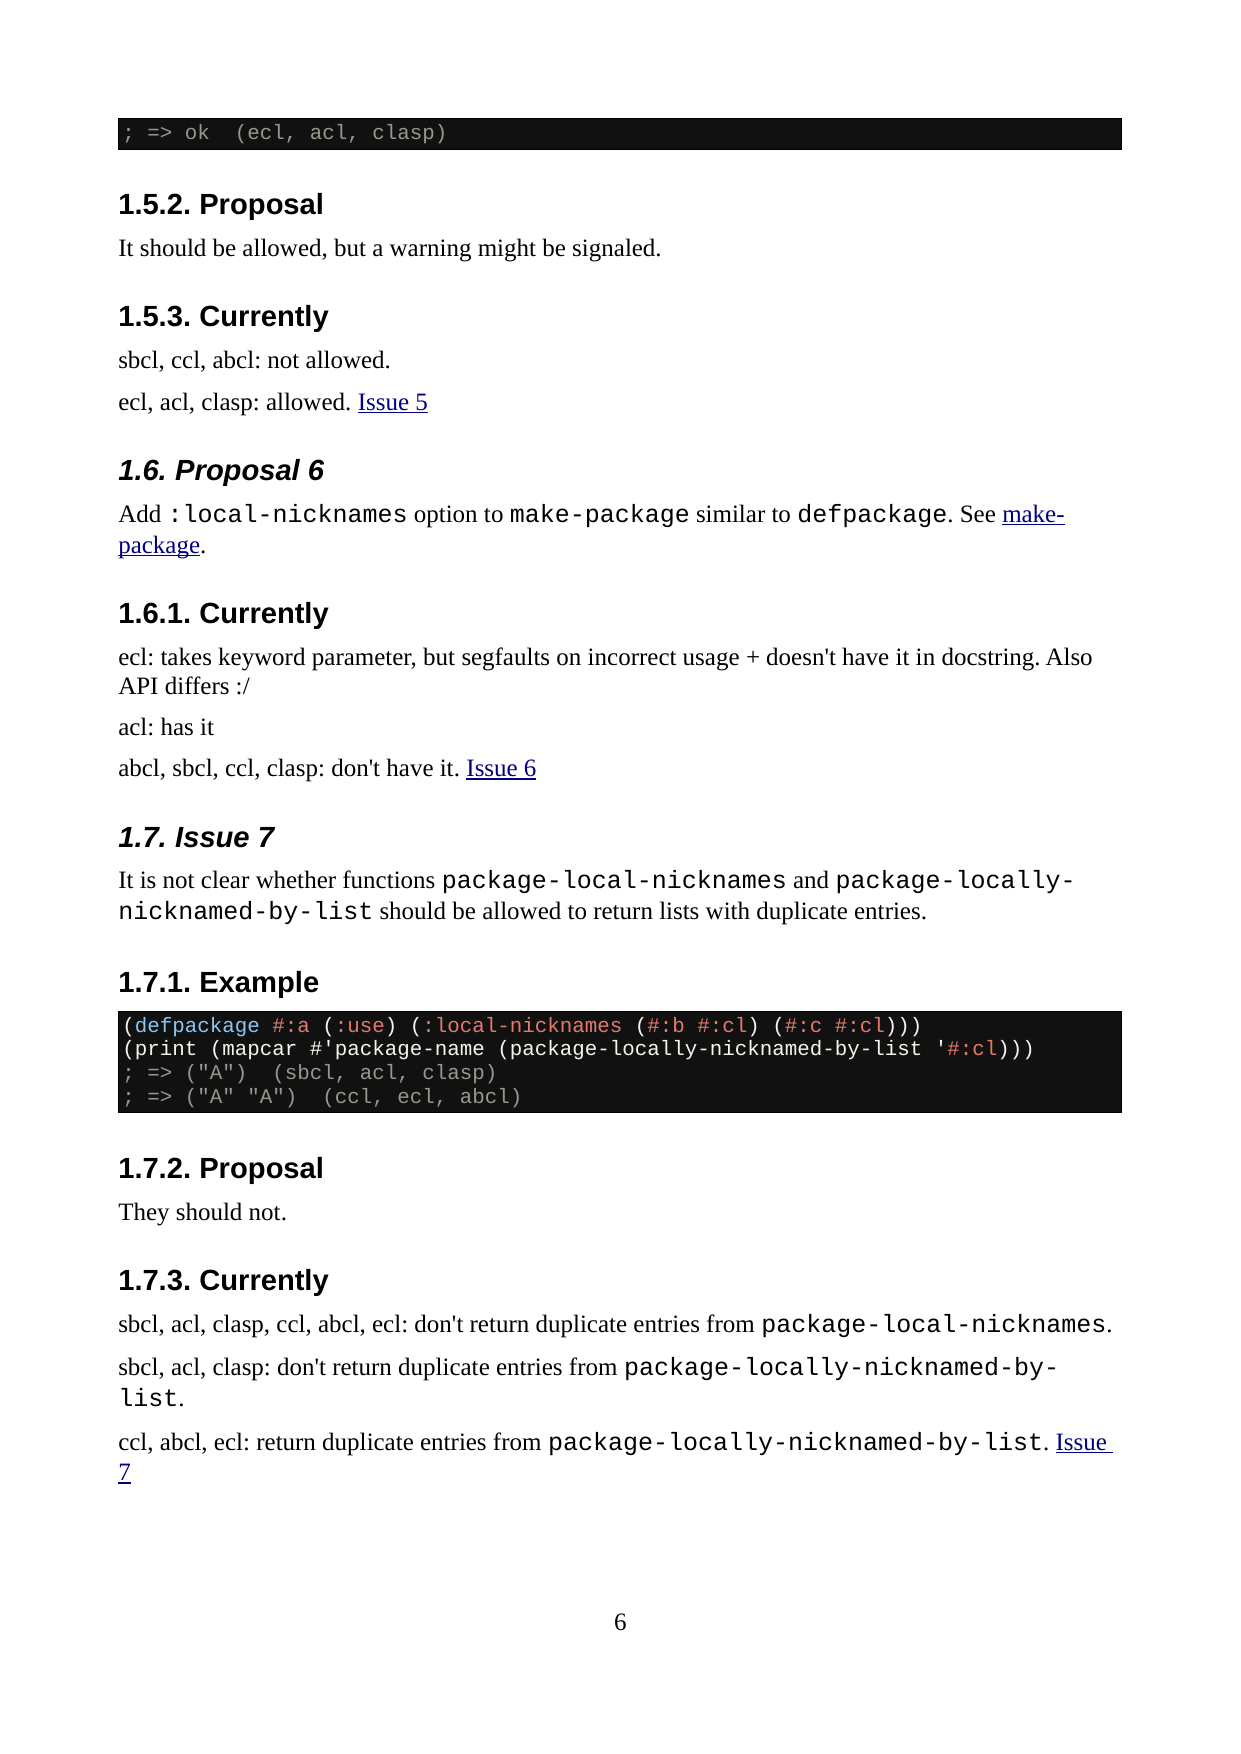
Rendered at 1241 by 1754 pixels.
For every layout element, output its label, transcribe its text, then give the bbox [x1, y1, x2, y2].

text It should be allowed, but a warning might be signaled. [118, 233, 1122, 262]
text ; => ("A" "A") (ccl, ecl, abcl) [119, 1082, 1121, 1112]
text ecl, acl, clasp: allowed. Issue 5 [118, 387, 1122, 415]
text It is not clear whether functions package-local-nicknames and package-locally-nicknamed-by-list should be allowed to return lists with duplicate entries. [118, 866, 1122, 927]
subtitle Currently [118, 299, 1122, 333]
text They should not. [118, 1197, 1122, 1226]
text abcl, sbcl, ccl, clasp: don't have it. Issue 6 [118, 753, 1122, 782]
text acl: has it [118, 712, 1122, 741]
text (print (mapcar #'package-name (package-locally-nicknamed-by-list '#:cl))) [119, 1034, 1121, 1058]
text ecl: takes keyword parameter, but segfaults on incorrect usage + doesn't have it in docstring. Also API differs :/ [118, 642, 1122, 699]
text ; => ok (ecl, acl, clasp) [119, 119, 1121, 149]
text Add :local-nicknames option to make-package similar to defpackage. See make-package. [118, 499, 1122, 558]
subtitle Proposal [118, 187, 1122, 221]
subtitle Proposal 6 [118, 453, 1122, 486]
subtitle Currently [118, 1263, 1122, 1297]
text ; => ("A") (sbcl, acl, clasp) [119, 1058, 1121, 1082]
text ccl, abcl, ecl: return duplicate entries from package-locally-nicknamed-by-list. Issue 7 [118, 1427, 1122, 1486]
text sbcl, acl, clasp, ccl, abcl, ecl: don't return duplicate entries from package-local-nicknames. [118, 1309, 1122, 1340]
subtitle Example [118, 965, 1122, 998]
text (defpackage #:a (:use) (:local-nicknames (#:b #:cl) (#:c #:cl))) [119, 1012, 1121, 1034]
subtitle Currently [118, 596, 1122, 629]
text sbcl, acl, clasp: don't return duplicate entries from package-locally-nicknamed-by-list. [118, 1352, 1122, 1414]
text sbcl, ccl, abcl: not allowed. [118, 345, 1122, 374]
subtitle Proposal [118, 1151, 1122, 1184]
subtitle Issue 7 [118, 819, 1122, 853]
